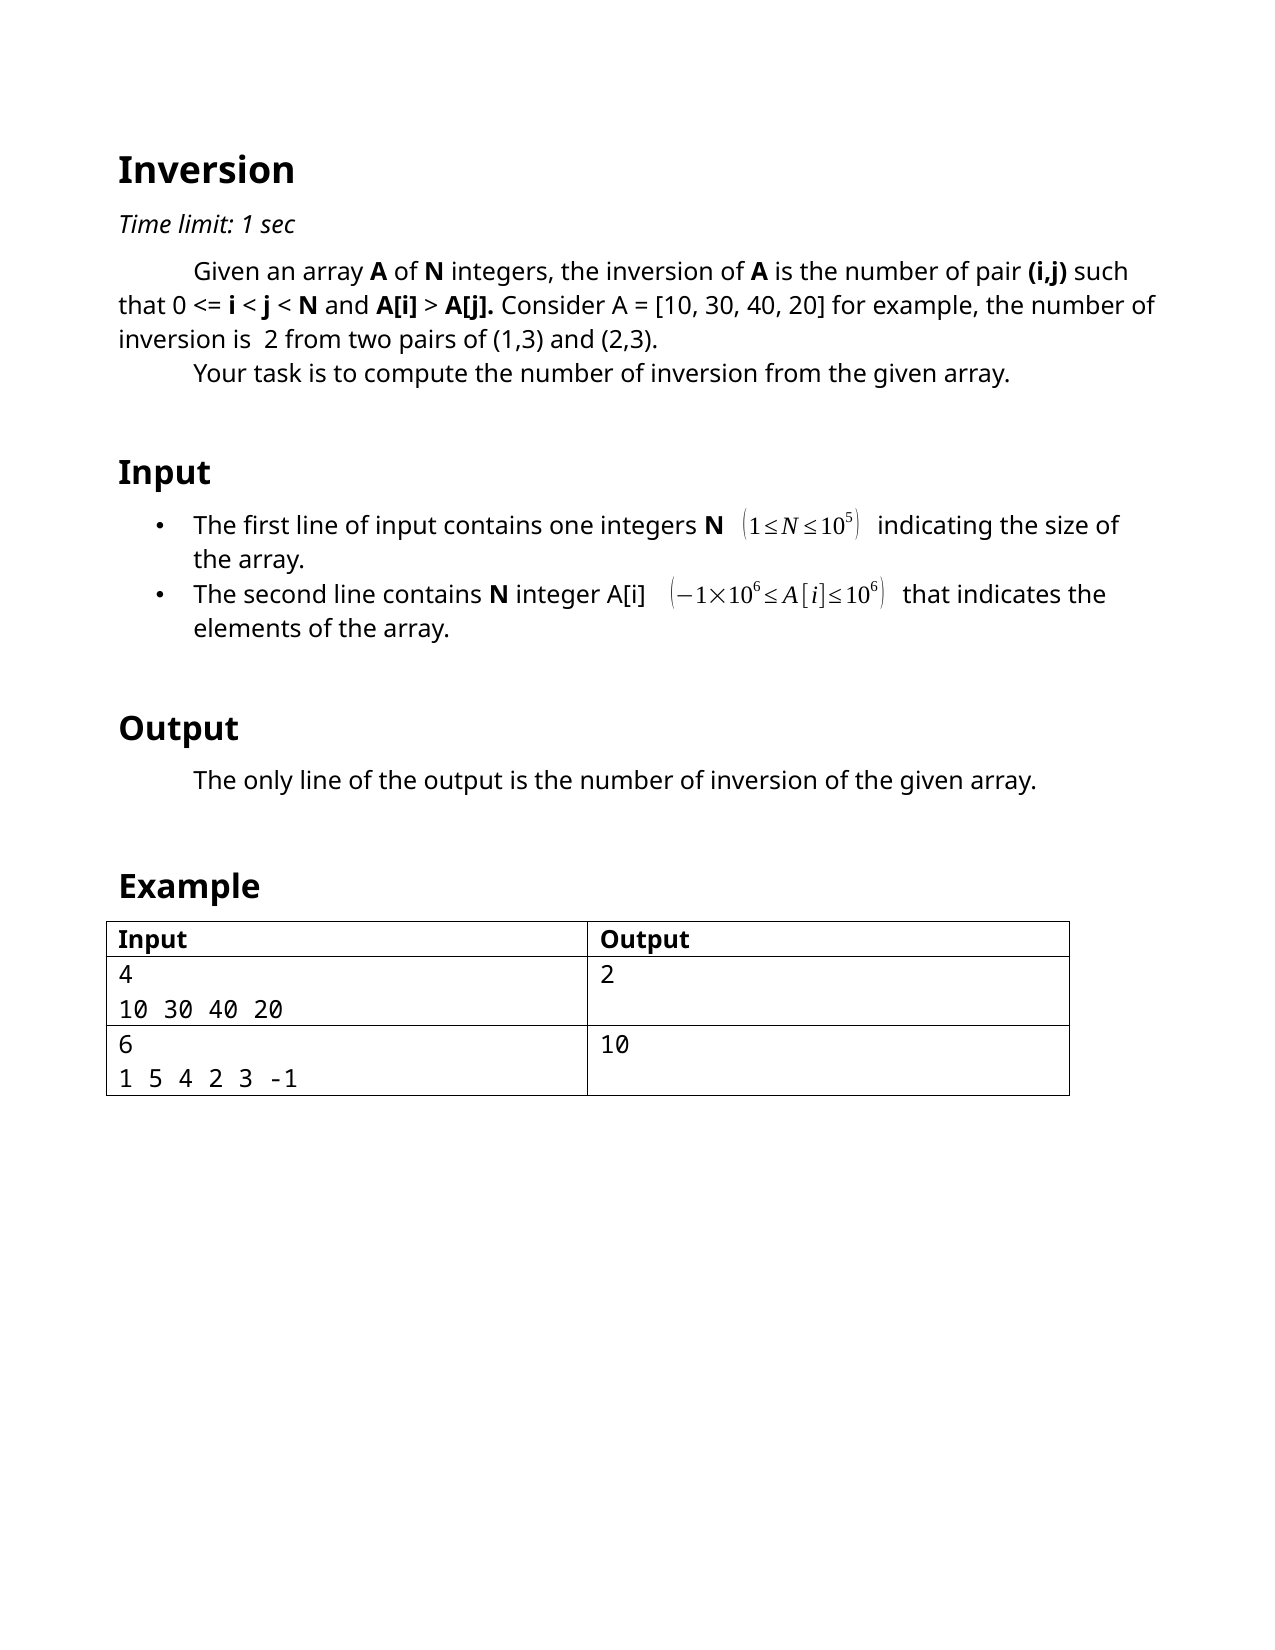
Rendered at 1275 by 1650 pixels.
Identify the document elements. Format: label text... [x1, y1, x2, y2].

subtitle Output [118, 704, 1157, 750]
text Your task is to compute the number of inversion from the given array. [118, 355, 1157, 389]
subtitle Example [118, 863, 1157, 908]
list The first line of input contains one integers Nindicating the size of the array. [156, 507, 1157, 576]
table_cell 6 1 5 4 2 3 -1 [107, 1026, 587, 1094]
text Given an array A of N integers, the inversion of A is the number of pair (i,j) such that 0 <= i < j < N and A[i] > A[j]. Consider A = [10, 30, 40, 20] for example, the number of inversion is 2 from two pairs of (1,3) and (2,3). [118, 253, 1157, 355]
table_cell 2 [588, 957, 1069, 1025]
text The only line of the output is the number of inversion of the given array. [118, 762, 1157, 797]
text Time limit: 1 sec [118, 207, 1157, 241]
subtitle Input [118, 448, 1157, 494]
table_header Output [588, 922, 1069, 956]
table_header Input [107, 922, 587, 956]
title Inversion [118, 143, 1157, 194]
list The second line contains N integer A[i] that indicates the elements of the array. [156, 576, 1157, 645]
table_cell 10 [588, 1026, 1069, 1094]
table_cell 4 10 30 40 20 [107, 957, 587, 1025]
